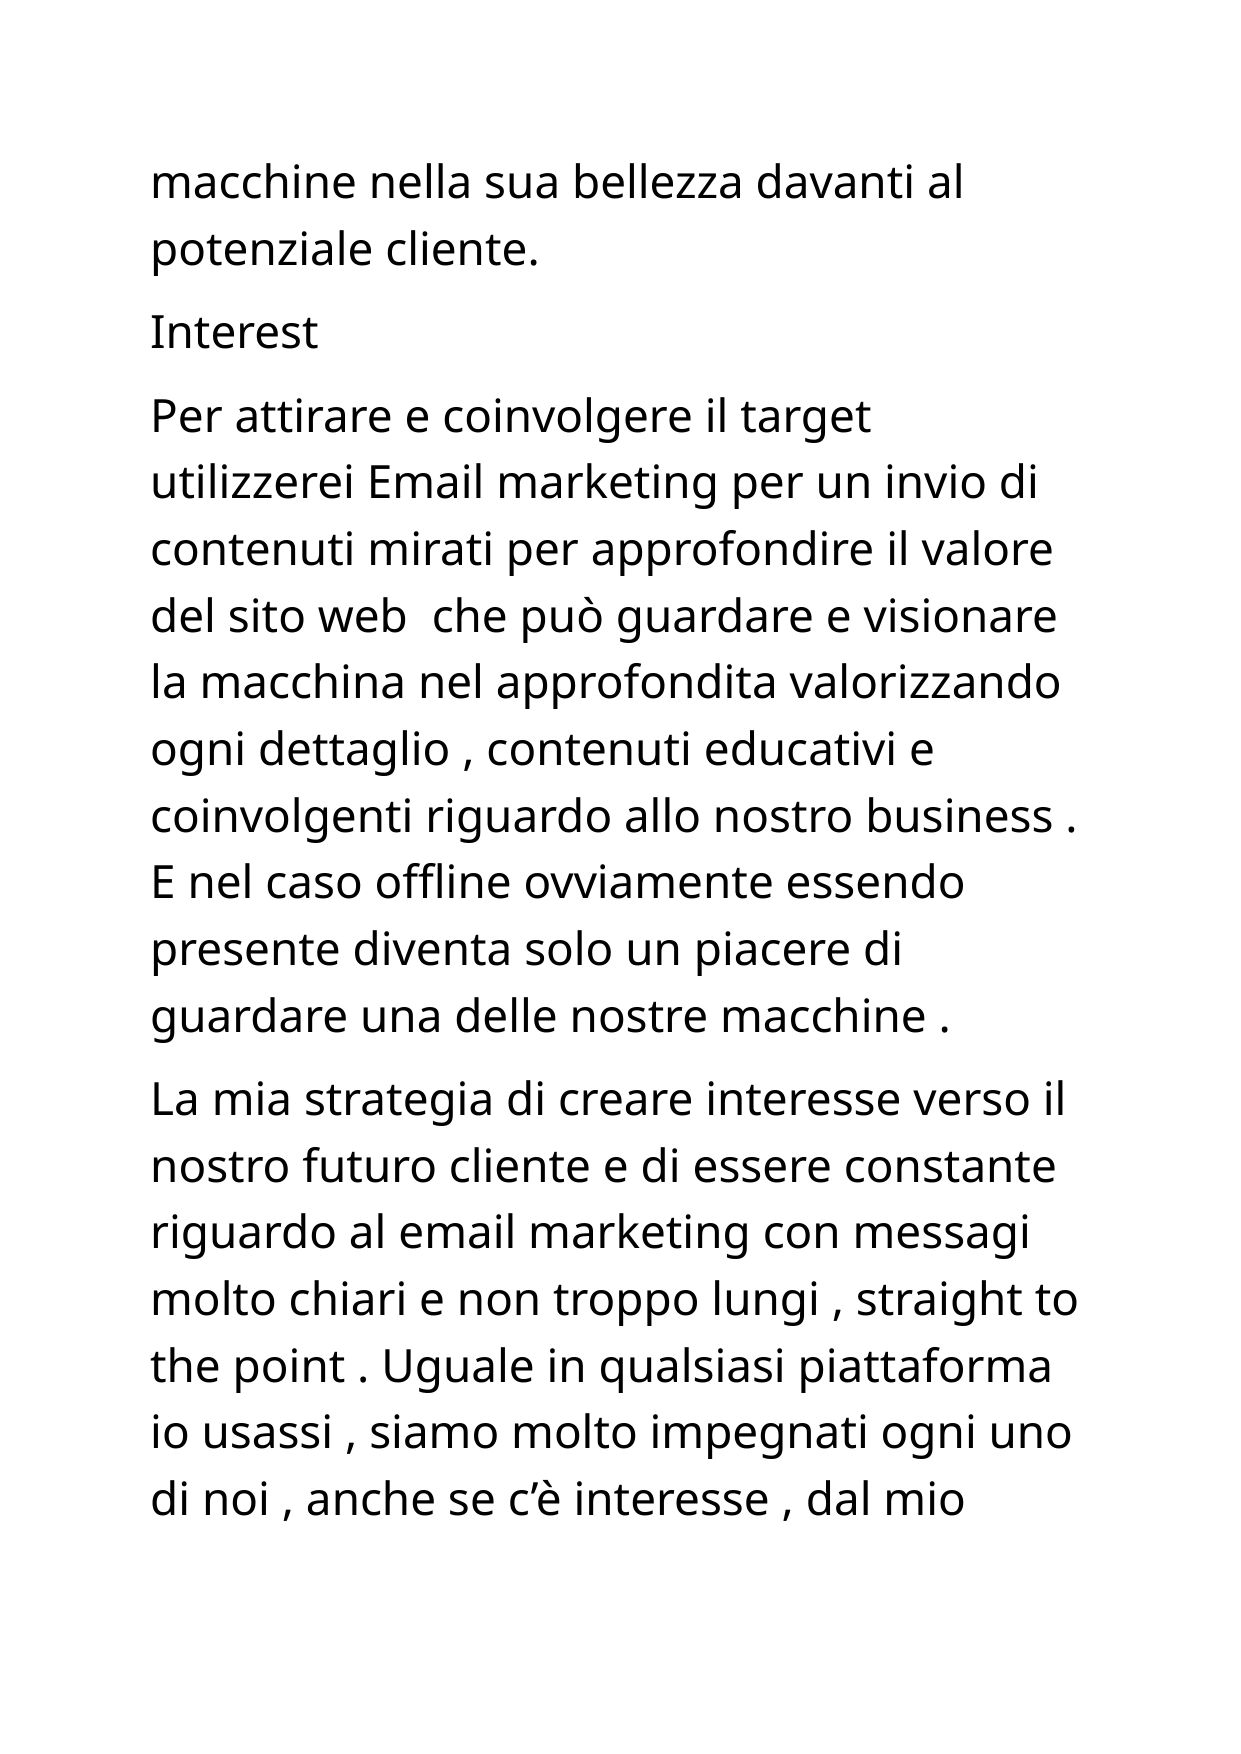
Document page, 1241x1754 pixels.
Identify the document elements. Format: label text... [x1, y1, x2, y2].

text Per attirare e coinvolgere il target utilizzerei Email marketing per un invio di contenuti mirati per approfondire il valore del sito web che può guardare e visionare la macchina nel approfondita valorizzando ogni dettaglio , contenuti educativi e coinvolgenti riguardo allo nostro business . E nel caso offline ovviamente essendo presente diventa solo un piacere di guardare una delle nostre macchine . [150, 383, 1090, 1046]
text Interest [150, 300, 1090, 362]
text macchine nella sua bellezza davanti al potenziale cliente. [150, 150, 1090, 279]
text La mia strategia di creare interesse verso il nostro futuro cliente e di essere constante riguardo al email marketing con messagi molto chiari e non troppo lungi , straight to the point . Uguale in qualsiasi piattaforma io usassi , siamo molto impegnati ogni uno di noi , anche se c’è interesse , dal mio [150, 1067, 1090, 1529]
